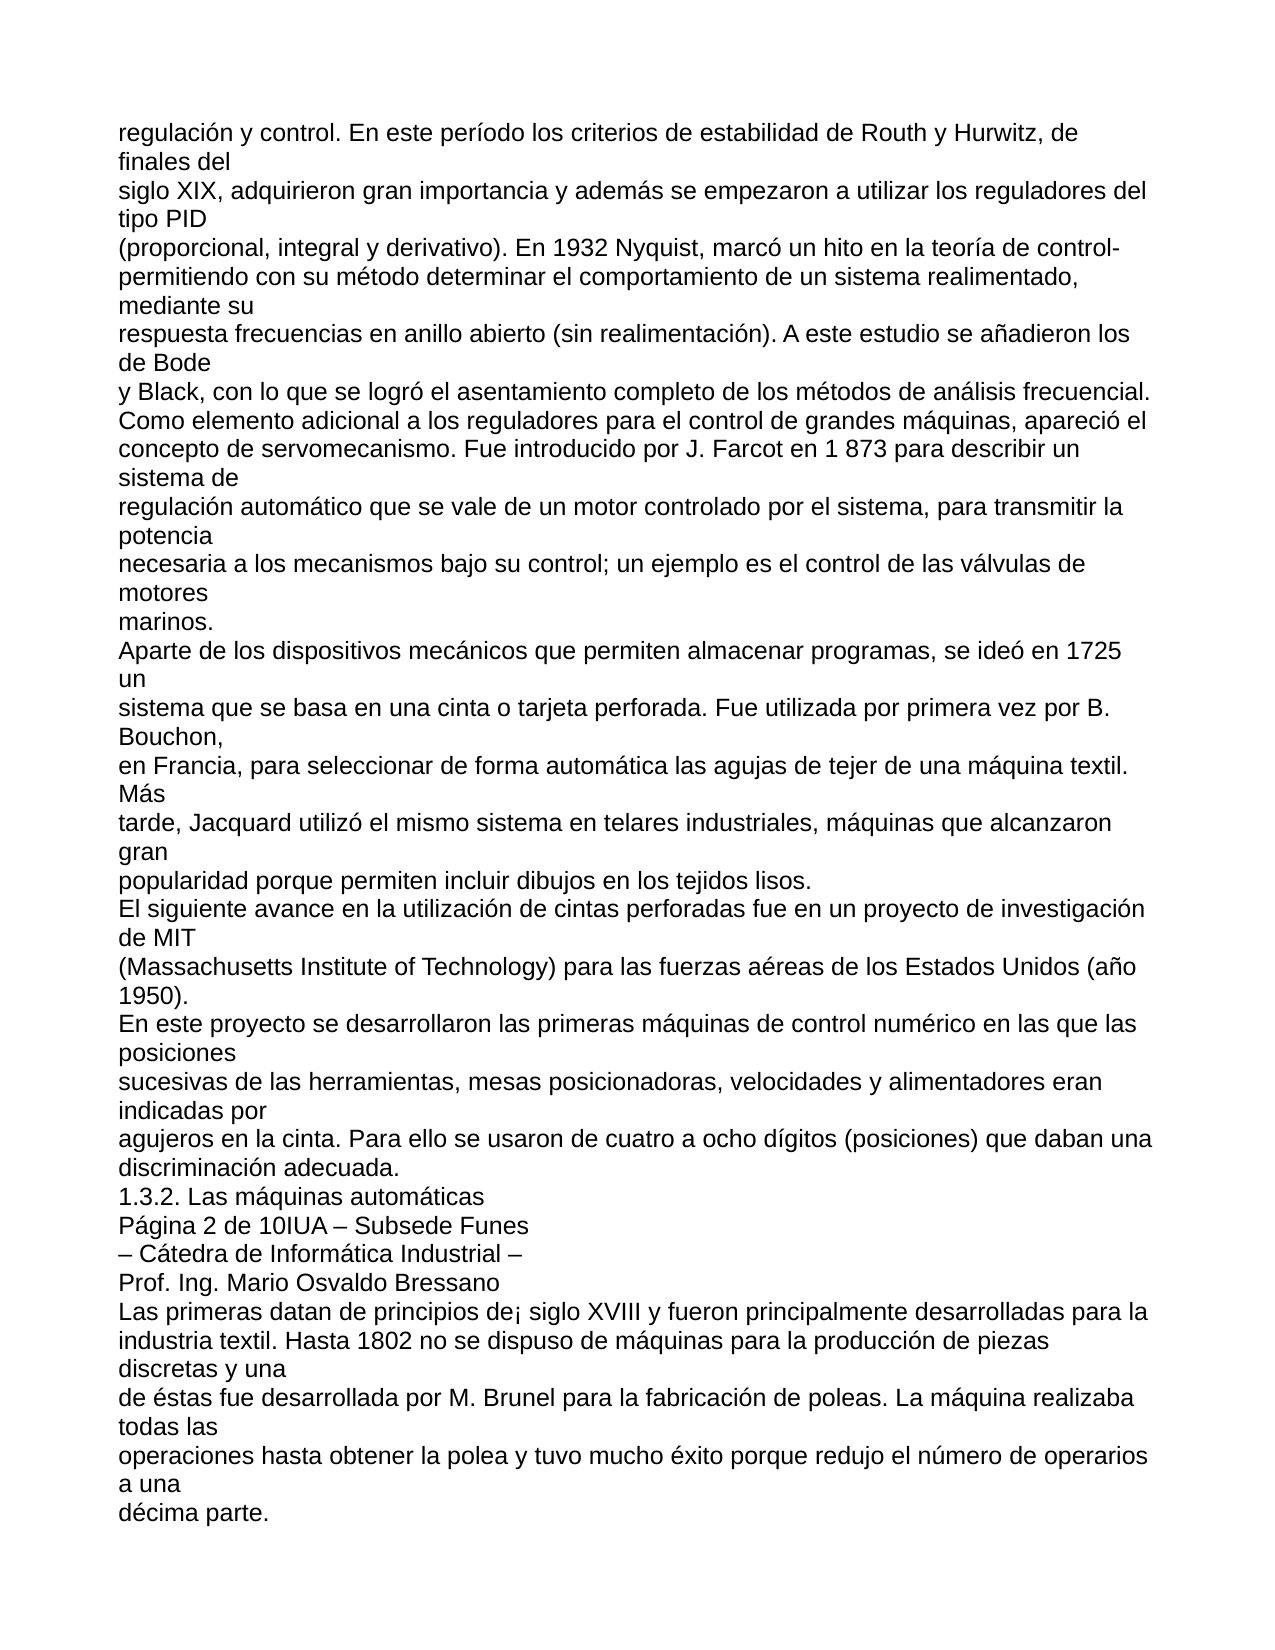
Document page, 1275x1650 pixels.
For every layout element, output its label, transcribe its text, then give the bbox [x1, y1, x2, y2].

text respuesta frecuencias en anillo abierto (sin realimentación). A este estudio se añadieron los de Bode [118, 319, 1157, 377]
text de éstas fue desarrollada por M. Brunel para la fabricación de poleas. La máquina realizaba todas las [118, 1383, 1157, 1441]
text marinos. [118, 607, 1157, 636]
text regulación automático que se vale de un motor controlado por el sistema, para transmitir la potencia [118, 492, 1157, 549]
text – Cátedra de Informática Industrial – [118, 1239, 1157, 1268]
text agujeros en la cinta. Para ello se usaron de cuatro a ocho dígitos (posiciones) que daban una [118, 1124, 1157, 1153]
text Como elemento adicional a los reguladores para el control de grandes máquinas, apareció el [118, 406, 1157, 434]
text (proporcional, integral y derivativo). En 1932 Nyquist, marcó un hito en la teoría de control- [118, 233, 1157, 262]
text sistema que se basa en una cinta o tarjeta perforada. Fue utilizada por primera vez por B. Bouchon, [118, 693, 1157, 751]
text Página 2 de 10IUA – Subsede Funes [118, 1211, 1157, 1239]
text popularidad porque permiten incluir dibujos en los tejidos lisos. [118, 866, 1157, 894]
text sucesivas de las herramientas, mesas posicionadoras, velocidades y alimentadores eran indicadas por [118, 1067, 1157, 1124]
text (Massachusetts Institute of Technology) para las fuerzas aéreas de los Estados Unidos (año 1950). [118, 952, 1157, 1009]
text regulación y control. En este período los criterios de estabilidad de Routh y Hurwitz, de finales del [118, 118, 1157, 176]
text en Francia, para seleccionar de forma automática las agujas de tejer de una máquina textil. Más [118, 751, 1157, 808]
text industria textil. Hasta 1802 no se dispuso de máquinas para la producción de piezas discretas y una [118, 1326, 1157, 1383]
text 1.3.2. Las máquinas automáticas [118, 1182, 1157, 1211]
text El siguiente avance en la utilización de cintas perforadas fue en un proyecto de investigación de MIT [118, 894, 1157, 952]
text concepto de servomecanismo. Fue introducido por J. Farcot en 1 873 para describir un sistema de [118, 434, 1157, 492]
text décima parte. [118, 1498, 1157, 1527]
text Prof. Ing. Mario Osvaldo Bressano [118, 1268, 1157, 1297]
text En este proyecto se desarrollaron las primeras máquinas de control numérico en las que las posiciones [118, 1009, 1157, 1067]
text discriminación adecuada. [118, 1153, 1157, 1182]
text y Black, con lo que se logró el asentamiento completo de los métodos de análisis frecuencial. [118, 377, 1157, 406]
text tarde, Jacquard utilizó el mismo sistema en telares industriales, máquinas que alcanzaron gran [118, 808, 1157, 866]
text Aparte de los dispositivos mecánicos que permiten almacenar programas, se ideó en 1725 un [118, 636, 1157, 693]
text Las primeras datan de principios de¡ siglo XVIII y fueron principalmente desarrolladas para la [118, 1297, 1157, 1326]
text siglo XIX, adquirieron gran importancia y además se empezaron a utilizar los reguladores del tipo PID [118, 176, 1157, 233]
text necesaria a los mecanismos bajo su control; un ejemplo es el control de las válvulas de motores [118, 549, 1157, 607]
text permitiendo con su método determinar el comportamiento de un sistema realimentado, mediante su [118, 262, 1157, 319]
text operaciones hasta obtener la polea y tuvo mucho éxito porque redujo el número de operarios a una [118, 1441, 1157, 1498]
